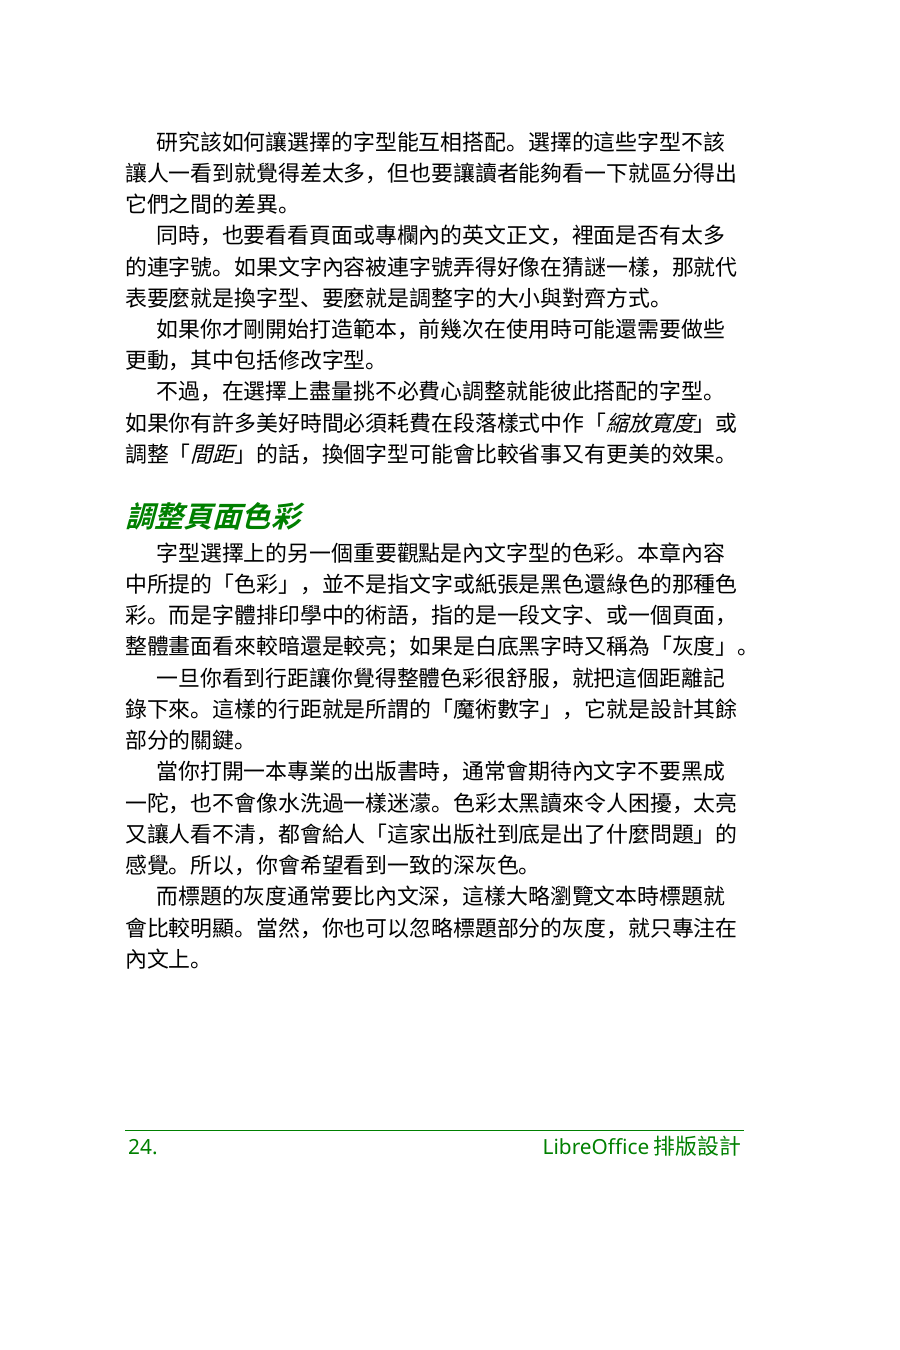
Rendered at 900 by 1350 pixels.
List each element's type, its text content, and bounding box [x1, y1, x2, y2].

text 而標題的灰度通常要比內文深，這樣大略瀏覽文本時標題就會比較明顯。當然，你也可以忽略標題部分的灰度，就只專注在內文上。 [125, 880, 744, 973]
text 研究該如何讓選擇的字型能互相搭配。選擇的這些字型不該讓人一看到就覺得差太多，但也要讓讀者能夠看一下就區分得出它們之間的差異。 [125, 125, 744, 219]
text 一旦你看到行距讓你覺得整體色彩很舒服，就把這個距離記錄下來。這樣的行距就是所謂的「魔術數字」，它就是設計其餘部分的關鍵。 [125, 661, 744, 755]
text 同時，也要看看頁面或專欄內的英文正文，裡面是否有太多的連字號。如果文字內容被連字號弄得好像在猜謎一樣，那就代表要麼就是換字型、要麼就是調整字的大小與對齊方式。 [125, 219, 744, 312]
text 當你打開一本專業的出版書時，通常會期待內文字不要黑成一陀，也不會像水洗過一樣迷濛。色彩太黑讀來令人困擾，太亮又讓人看不清，都會給人「這家出版社到底是出了什麼問題」的感覺。所以，你會希望看到一致的深灰色。 [125, 755, 744, 880]
text 不過，在選擇上盡量挑不必費心調整就能彼此搭配的字型。如果你有許多美好時間必須耗費在段落樣式中作「縮放寬度」或調整「間距」的話，換個字型可能會比較省事又有更美的效果。 [125, 375, 744, 469]
text 字型選擇上的另一個重要觀點是內文字型的色彩。本章內容中所提的「色彩」，並不是指文字或紙張是黑色還綠色的那種色彩。而是字體排印學中的術語，指的是一段文字、或一個頁面，整體畫面看來較暗還是較亮；如果是白底黑字時又稱為「灰度」。 [125, 536, 744, 661]
text 如果你才剛開始打造範本，前幾次在使用時可能還需要做些更動，其中包括修改字型。 [125, 312, 744, 375]
subtitle 調整頁面色彩 [125, 494, 744, 536]
